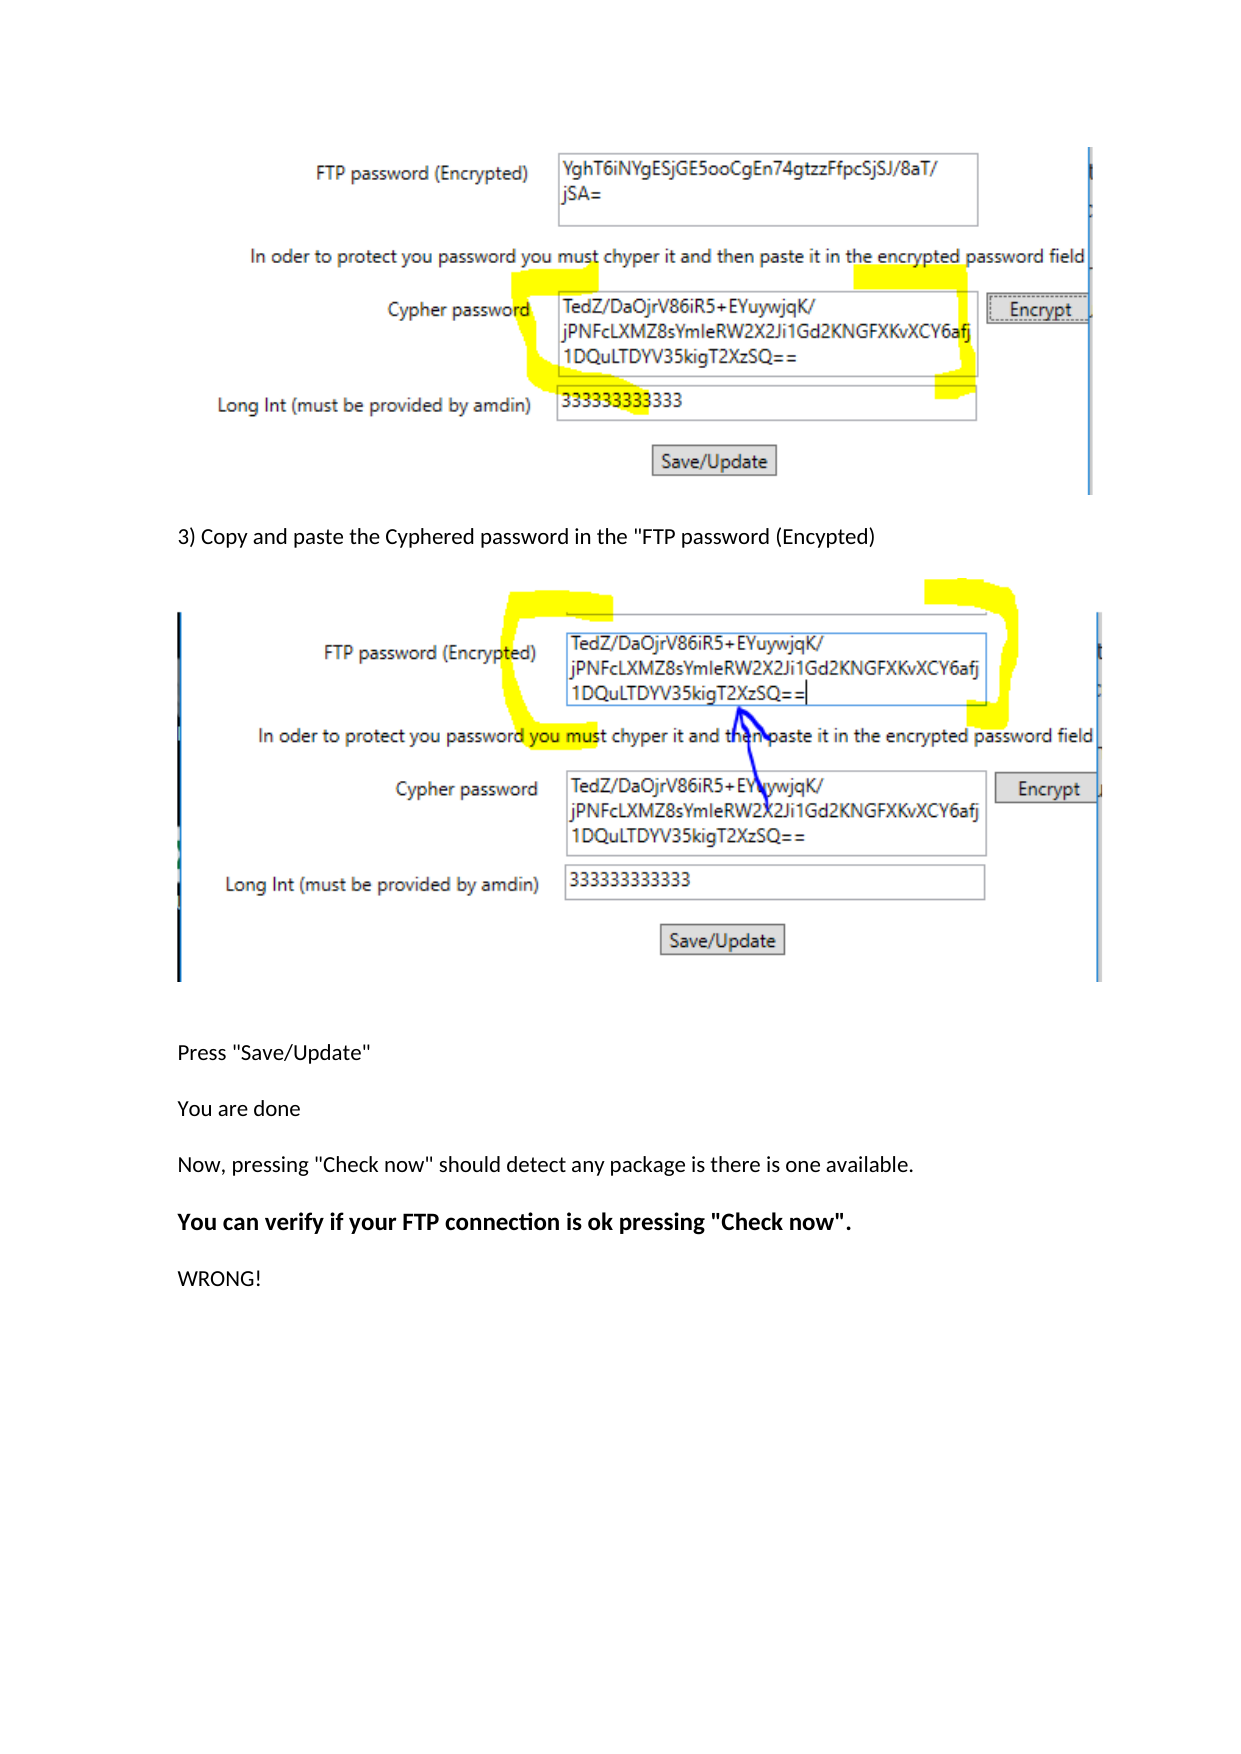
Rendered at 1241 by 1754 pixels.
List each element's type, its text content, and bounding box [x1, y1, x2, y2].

text 3) Copy and paste the Cyphered password in the "FTP password (Encypted) [177, 522, 1063, 551]
text WRONG! [177, 1264, 1063, 1292]
text Now, pressing "Check now" should detect any package is there is one available. [177, 1150, 1063, 1178]
text You are done [177, 1094, 1063, 1122]
text Press "Save/Update" [177, 1038, 1063, 1066]
picture [177, 147, 1093, 495]
picture [177, 578, 1103, 982]
text You can verify if your FTP connection is ok pressing "Check now". [177, 1206, 1063, 1236]
